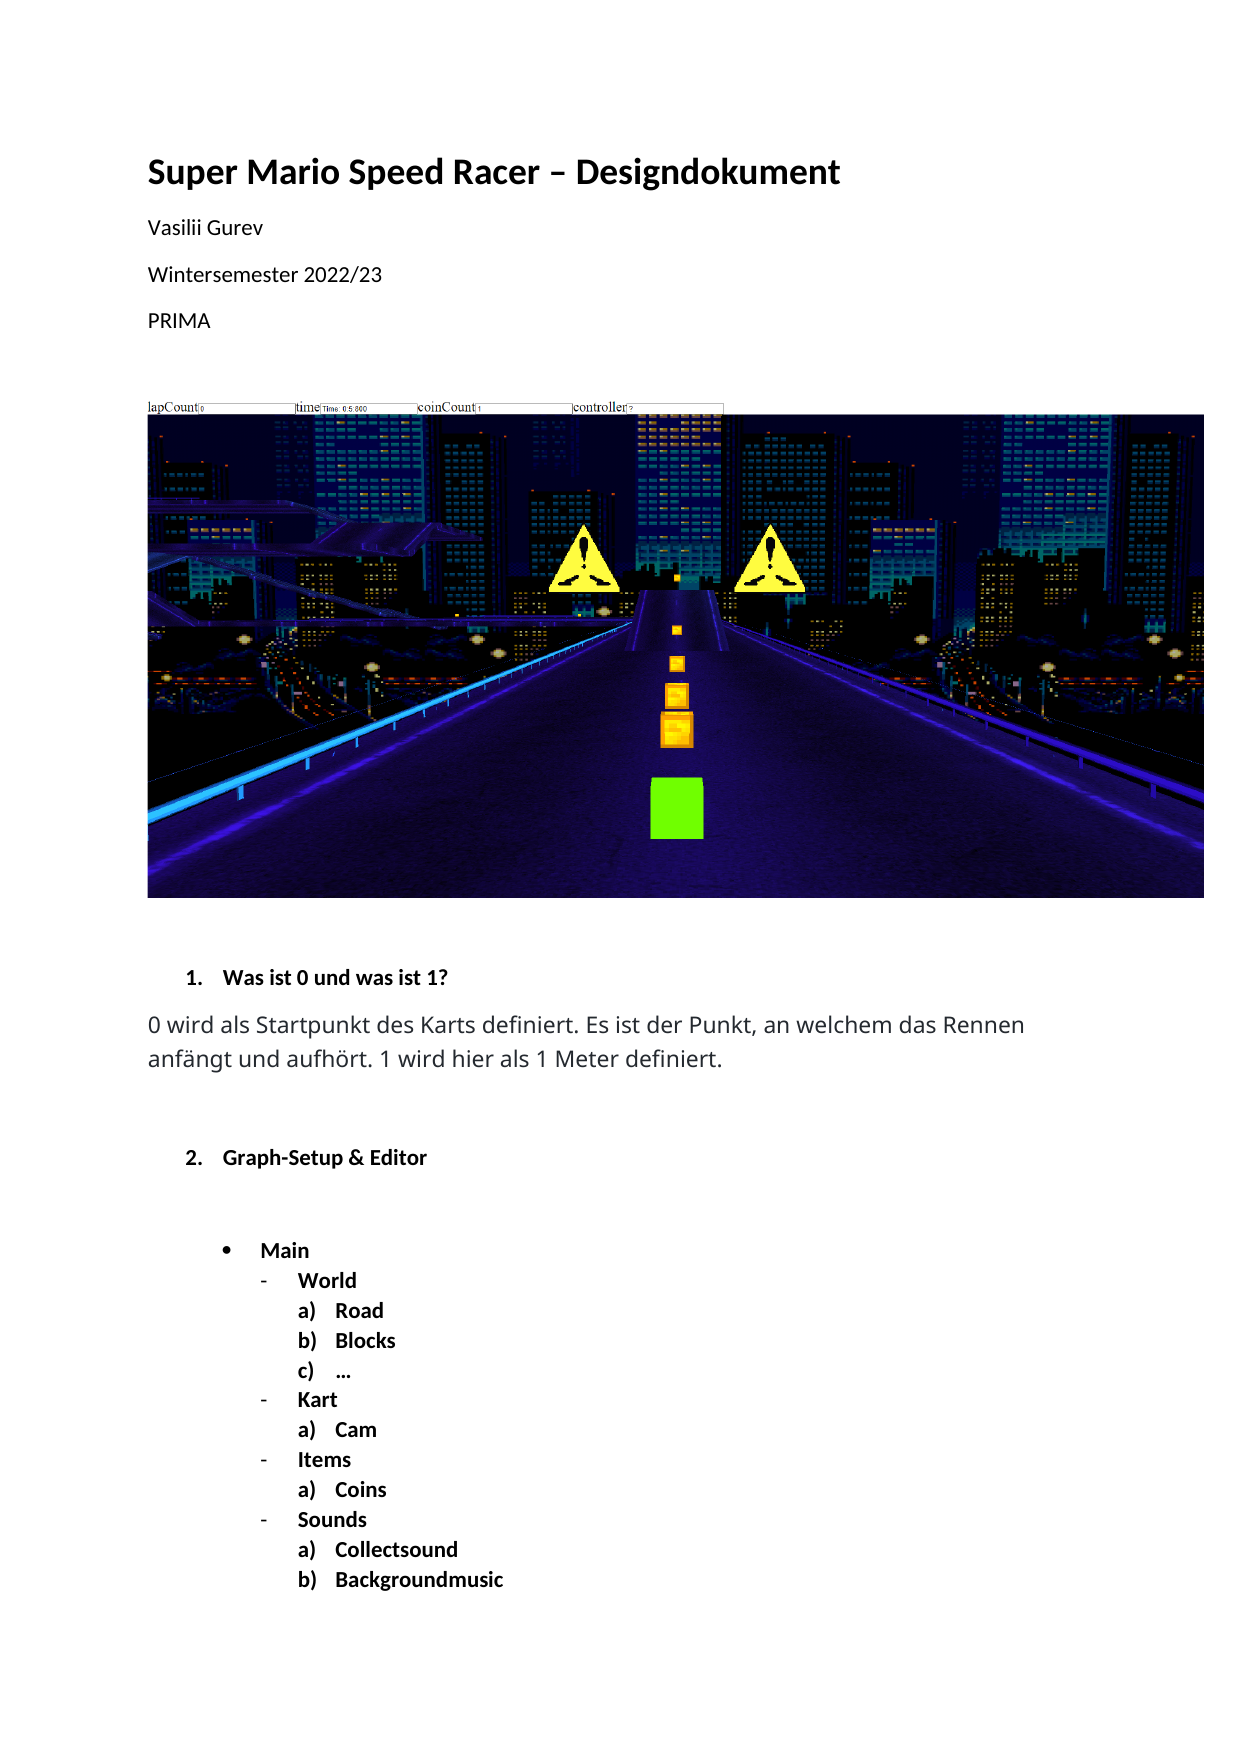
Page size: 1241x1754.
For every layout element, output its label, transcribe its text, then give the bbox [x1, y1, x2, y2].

list Kart [260, 1386, 1093, 1414]
list Collectsound [298, 1535, 1093, 1563]
text Wintersemester 2022/23 [148, 260, 1093, 288]
list Blocks [298, 1326, 1093, 1354]
list Backgroundmusic [298, 1565, 1093, 1593]
text Vasilii Gurev [148, 213, 1093, 241]
list Graph-Setup & Editor [185, 1143, 1093, 1171]
list Cam [298, 1416, 1093, 1443]
text PRIMA [148, 306, 1093, 334]
list Road [298, 1296, 1093, 1324]
list Items [260, 1445, 1093, 1473]
text Super Mario Speed Racer – Designdokument [148, 148, 1093, 193]
list Was ist 0 und was ist 1? [185, 963, 1093, 991]
list World [260, 1266, 1093, 1294]
list … [298, 1356, 1093, 1384]
list Coins [298, 1475, 1093, 1503]
text 0 wird als Startpunkt des Karts definiert. Es ist der Punkt, an welchem das Rennen anfängt und aufhört. 1 wird hier als 1 Meter definiert. [148, 1009, 1093, 1074]
list Main [223, 1236, 1093, 1264]
list Sounds [260, 1505, 1093, 1533]
